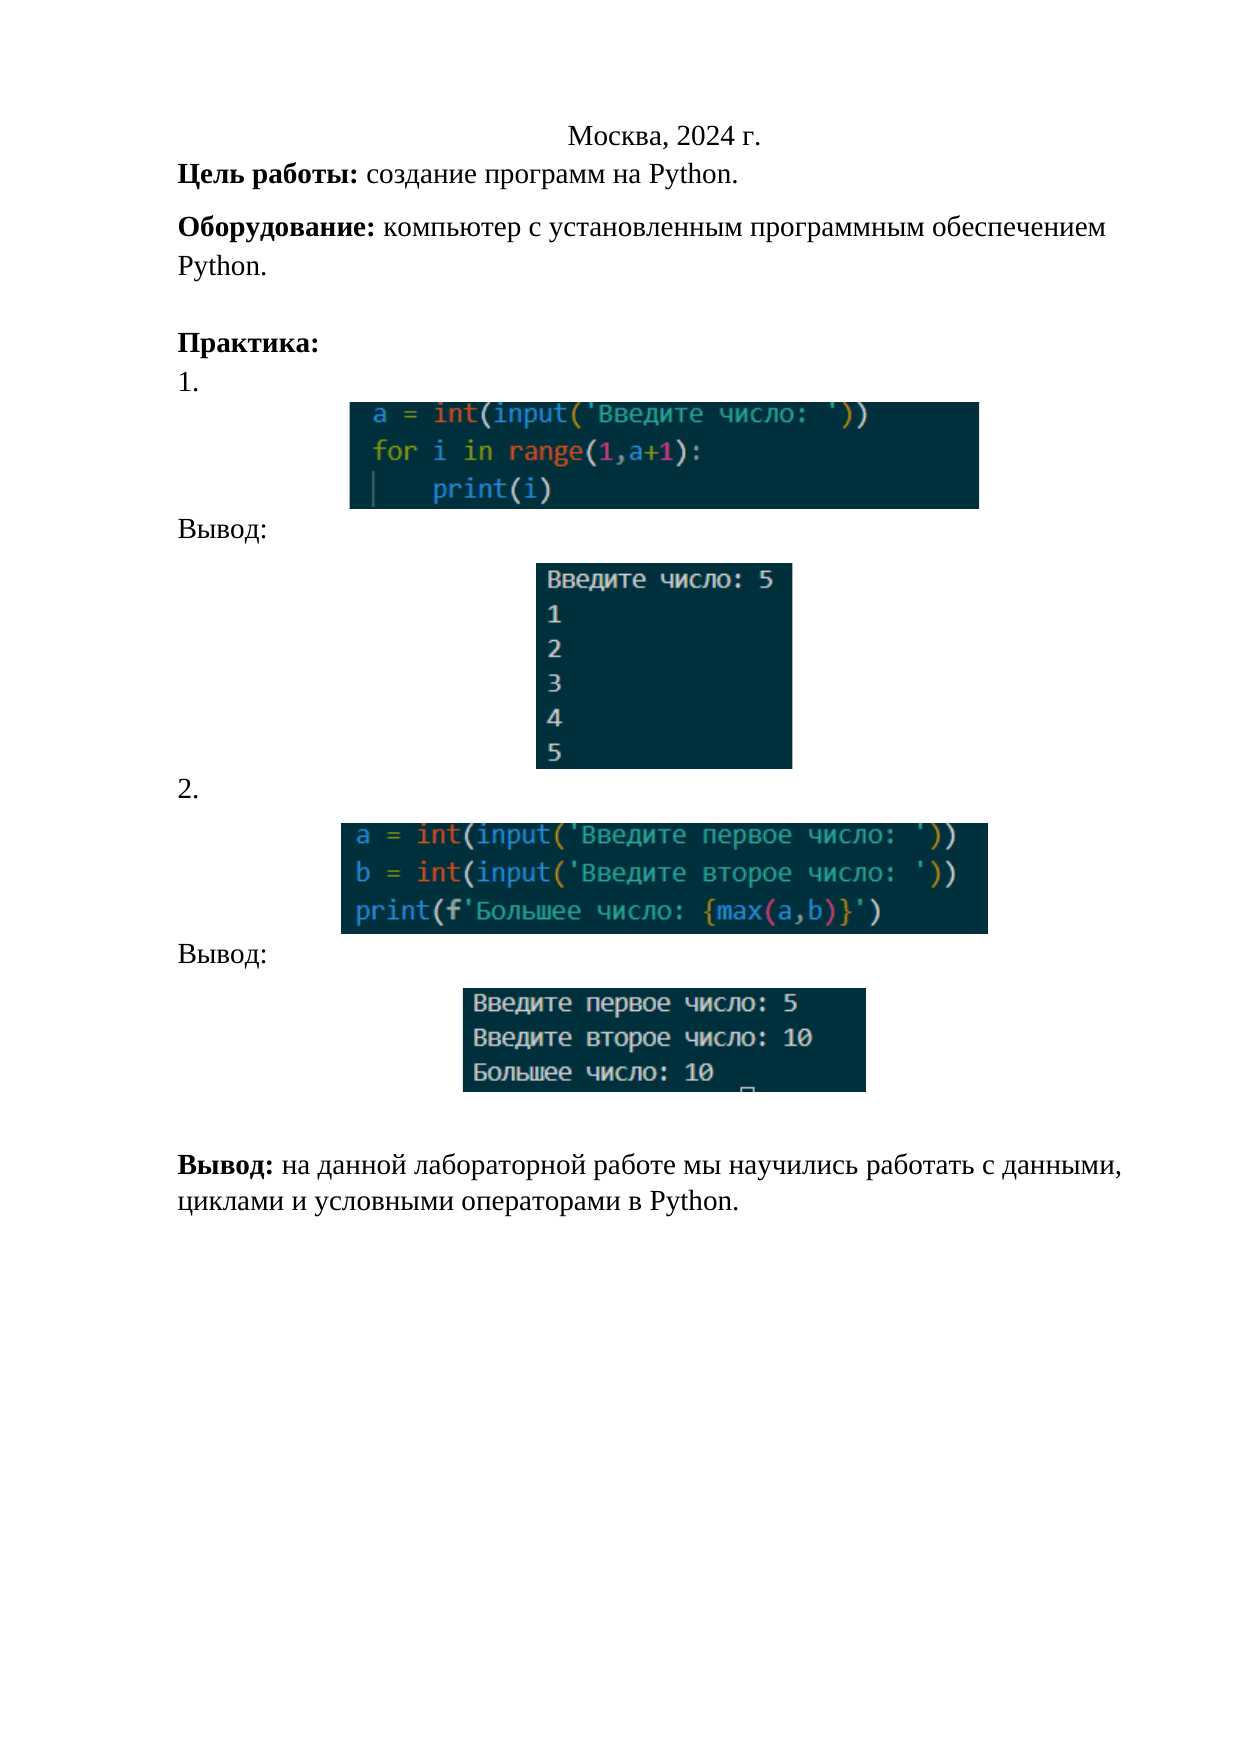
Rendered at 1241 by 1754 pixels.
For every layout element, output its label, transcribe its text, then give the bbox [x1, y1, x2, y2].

picture [523, 905, 565, 919]
picture [516, 408, 522, 421]
picture [464, 823, 474, 849]
picture [644, 829, 656, 843]
picture [705, 867, 717, 881]
picture [449, 408, 461, 422]
picture [447, 863, 460, 881]
picture [947, 861, 955, 887]
picture [479, 830, 489, 843]
picture [587, 997, 671, 1017]
picture [643, 905, 671, 919]
picture [931, 823, 940, 849]
picture [699, 1064, 714, 1080]
text 2. [177, 564, 1152, 805]
picture [554, 861, 563, 887]
picture [616, 1067, 657, 1080]
picture [780, 829, 792, 843]
picture [858, 404, 867, 428]
picture [673, 867, 685, 881]
picture [779, 906, 791, 919]
picture [630, 905, 640, 917]
picture [509, 905, 520, 919]
picture [374, 408, 386, 422]
picture [481, 402, 491, 428]
picture [509, 409, 514, 421]
picture [809, 867, 816, 876]
picture [703, 899, 715, 926]
picture [635, 446, 658, 460]
picture [691, 408, 702, 422]
picture [705, 829, 715, 843]
picture [492, 830, 497, 842]
picture [511, 478, 520, 504]
picture [417, 829, 444, 843]
text Вывод: на данной лабораторной работе мы научились работать с данными, циклами и условными операторами в Python. [177, 1147, 1152, 1217]
picture [798, 1029, 812, 1046]
picture [549, 675, 561, 691]
picture [615, 1032, 671, 1052]
picture [373, 440, 417, 460]
picture [678, 440, 685, 466]
picture [879, 831, 883, 841]
picture [809, 829, 816, 838]
text Вывод: [177, 824, 1152, 969]
picture [549, 640, 562, 657]
picture [436, 446, 442, 459]
picture [644, 867, 656, 881]
picture [542, 478, 550, 504]
picture [826, 867, 836, 881]
picture [644, 408, 659, 425]
picture [752, 408, 762, 422]
picture [571, 402, 580, 428]
picture [558, 997, 573, 1011]
picture [685, 997, 724, 1011]
picture [432, 867, 444, 881]
picture [434, 408, 447, 422]
picture [727, 1032, 756, 1046]
picture [870, 829, 879, 841]
picture [599, 829, 611, 843]
picture [468, 484, 472, 497]
picture [727, 997, 756, 1011]
picture [587, 1032, 601, 1046]
picture [736, 408, 748, 422]
picture [785, 1029, 798, 1046]
picture [465, 446, 476, 460]
picture [475, 994, 543, 1014]
picture [718, 829, 746, 849]
picture [550, 744, 561, 761]
picture [601, 443, 613, 460]
picture [390, 906, 398, 919]
picture [661, 443, 672, 460]
picture [525, 408, 546, 428]
picture [785, 994, 797, 1011]
picture [766, 899, 775, 926]
picture [492, 868, 497, 881]
picture [568, 905, 580, 917]
picture [613, 905, 624, 919]
picture [358, 906, 369, 925]
picture [587, 440, 596, 466]
picture [601, 405, 627, 422]
picture [690, 574, 700, 588]
picture [855, 867, 867, 881]
picture [496, 408, 506, 422]
picture [479, 868, 489, 881]
picture [764, 831, 773, 843]
text Практика: [177, 325, 1152, 359]
picture [554, 823, 563, 849]
picture [781, 408, 793, 422]
picture [768, 829, 776, 841]
picture [586, 1067, 613, 1080]
picture [826, 899, 834, 925]
picture [632, 574, 647, 588]
picture [434, 484, 461, 503]
picture [420, 901, 428, 919]
picture [447, 899, 461, 919]
picture [475, 1064, 573, 1080]
picture [463, 404, 477, 422]
picture [510, 446, 523, 460]
picture [508, 830, 535, 849]
picture [500, 830, 505, 842]
picture [541, 825, 549, 843]
picture [584, 864, 596, 881]
picture [584, 826, 596, 843]
picture [435, 899, 443, 926]
picture [541, 863, 549, 881]
picture [840, 829, 850, 843]
picture [478, 902, 505, 919]
picture [854, 829, 867, 843]
picture [840, 899, 851, 926]
picture [547, 709, 562, 726]
picture [676, 574, 687, 588]
text 1. [177, 364, 1152, 397]
picture [524, 446, 583, 466]
picture [464, 861, 474, 887]
picture [475, 1029, 558, 1049]
picture [686, 1064, 698, 1080]
picture [717, 906, 746, 919]
picture [447, 825, 460, 843]
picture [719, 867, 730, 881]
picture [614, 867, 626, 881]
picture [674, 829, 685, 843]
picture [751, 829, 762, 843]
picture [796, 915, 803, 924]
picture [810, 900, 822, 919]
picture [558, 1032, 573, 1046]
picture [741, 1087, 754, 1092]
picture [614, 829, 626, 843]
picture [658, 829, 671, 843]
picture [479, 446, 492, 460]
picture [703, 574, 731, 588]
text Москва, 2024 г. [177, 118, 1152, 152]
text Оборудование: компьютер с установленным программным обеспечением Python. [177, 209, 1152, 282]
picture [528, 484, 533, 497]
picture [500, 868, 505, 880]
text Вывод: [177, 402, 1152, 544]
picture [372, 906, 378, 918]
picture [685, 1032, 724, 1046]
picture [485, 484, 491, 497]
picture [826, 829, 836, 843]
picture [931, 861, 940, 887]
picture [675, 408, 688, 422]
picture [496, 480, 505, 497]
picture [411, 906, 415, 919]
picture [748, 906, 761, 919]
picture [724, 408, 732, 422]
picture [627, 829, 642, 846]
picture [549, 571, 632, 591]
picture [768, 867, 776, 879]
picture [403, 906, 407, 919]
picture [873, 869, 883, 881]
picture [417, 867, 430, 881]
picture [602, 1032, 615, 1046]
picture [631, 408, 643, 422]
picture [780, 867, 792, 881]
picture [751, 867, 773, 887]
picture [599, 867, 611, 881]
picture [842, 402, 851, 428]
picture [766, 408, 778, 422]
picture [840, 867, 850, 881]
picture [618, 456, 624, 464]
picture [546, 997, 558, 1011]
picture [761, 571, 772, 588]
picture [557, 404, 566, 422]
text Цель работы: создание программ на Python. [177, 157, 1152, 190]
picture [733, 867, 746, 881]
picture [872, 899, 879, 925]
picture [660, 574, 673, 588]
picture [599, 905, 604, 914]
picture [358, 862, 370, 881]
picture [661, 408, 673, 422]
picture [479, 484, 484, 497]
picture [357, 830, 369, 843]
picture [627, 867, 642, 884]
picture [947, 823, 955, 849]
picture [549, 605, 562, 622]
picture [547, 409, 552, 422]
picture [508, 868, 535, 887]
picture [659, 867, 671, 881]
